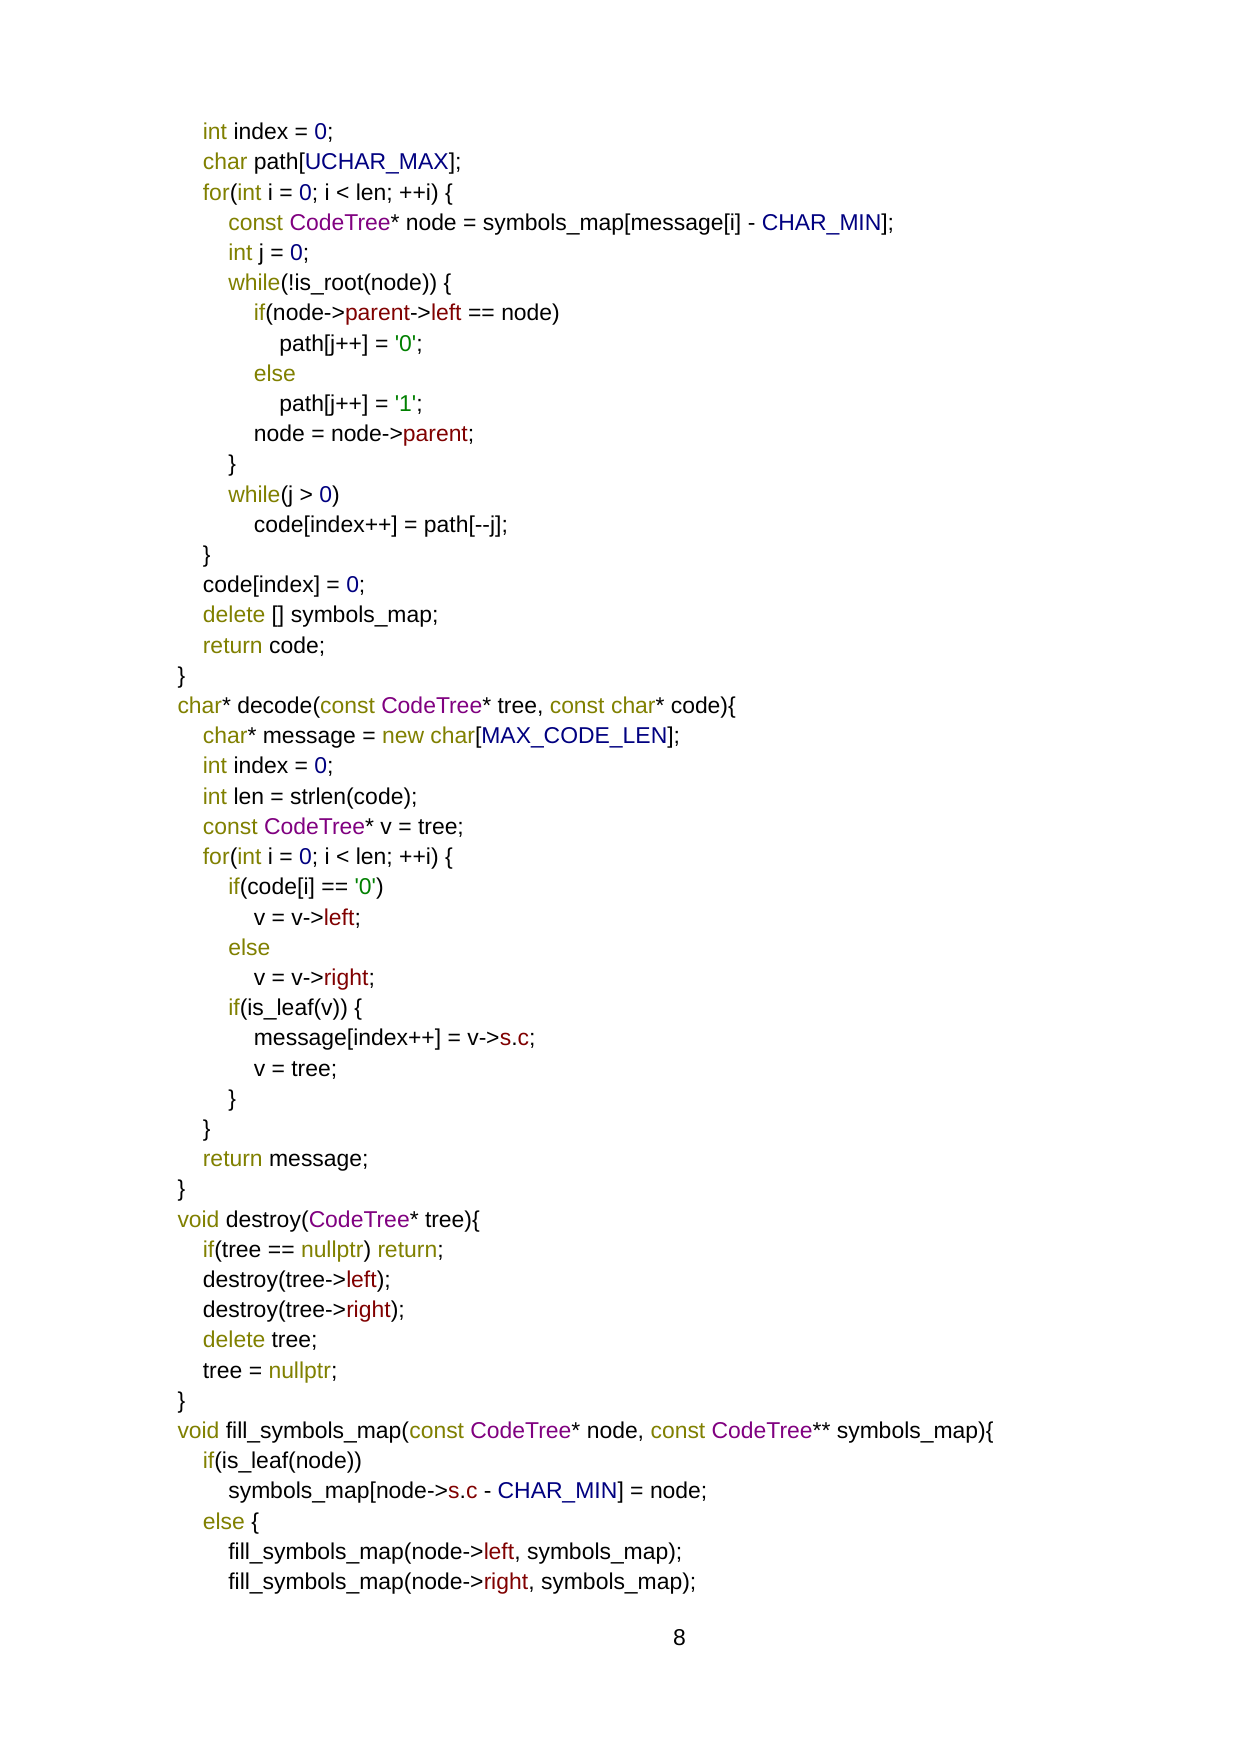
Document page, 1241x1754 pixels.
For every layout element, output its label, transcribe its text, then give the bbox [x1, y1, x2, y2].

text const CodeTree* v = tree; [177, 813, 1181, 839]
text tree = nullptr; [177, 1357, 1181, 1383]
text for(int i = 0; i < len; ++i) { [177, 178, 1181, 205]
text return code; [177, 632, 1181, 658]
text int index = 0; [177, 118, 1181, 144]
text message[index++] = v->s.c; [177, 1024, 1181, 1051]
text v = v->left; [177, 903, 1181, 930]
text path[j++] = '0'; [177, 329, 1181, 356]
text code[index++] = path[--j]; [177, 511, 1181, 537]
text } [177, 1175, 1181, 1202]
text } [177, 1387, 1181, 1413]
text v = tree; [177, 1054, 1181, 1081]
text code[index] = 0; [177, 571, 1181, 598]
text if(code[i] == '0') [177, 873, 1181, 900]
text } [177, 1115, 1181, 1141]
text v = v->right; [177, 964, 1181, 990]
text } [177, 662, 1181, 688]
text path[j++] = '1'; [177, 390, 1181, 416]
text destroy(tree->left); [177, 1266, 1181, 1292]
text while(!is_root(node)) { [177, 269, 1181, 296]
text char* decode(const CodeTree* tree, const char* code){ [177, 692, 1181, 718]
text fill_symbols_map(node->right, symbols_map); [177, 1568, 1181, 1594]
text node = node->parent; [177, 420, 1181, 447]
text delete [] symbols_map; [177, 601, 1181, 628]
text fill_symbols_map(node->left, symbols_map); [177, 1538, 1181, 1564]
text symbols_map[node->s.c - CHAR_MIN] = node; [177, 1477, 1181, 1504]
text return message; [177, 1145, 1181, 1172]
text delete tree; [177, 1326, 1181, 1353]
text else { [177, 1508, 1181, 1534]
text int index = 0; [177, 752, 1181, 779]
text void fill_symbols_map(const CodeTree* node, const CodeTree** symbols_map){ [177, 1417, 1181, 1443]
text const CodeTree* node = symbols_map[message[i] - CHAR_MIN]; [177, 209, 1181, 235]
text if(is_leaf(node)) [177, 1447, 1181, 1474]
text } [177, 450, 1181, 477]
text int len = strlen(code); [177, 783, 1181, 809]
text char* message = new char[MAX_CODE_LEN]; [177, 722, 1181, 749]
text char path[UCHAR_MAX]; [177, 148, 1181, 175]
text if(tree == nullptr) return; [177, 1236, 1181, 1262]
text destroy(tree->right); [177, 1296, 1181, 1323]
text else [177, 934, 1181, 960]
text for(int i = 0; i < len; ++i) { [177, 843, 1181, 869]
text int j = 0; [177, 239, 1181, 265]
text void destroy(CodeTree* tree){ [177, 1206, 1181, 1232]
text while(j > 0) [177, 481, 1181, 507]
text } [177, 1085, 1181, 1111]
text if(is_leaf(v)) { [177, 994, 1181, 1021]
text else [177, 360, 1181, 386]
text if(node->parent->left == node) [177, 299, 1181, 326]
text } [177, 541, 1181, 567]
